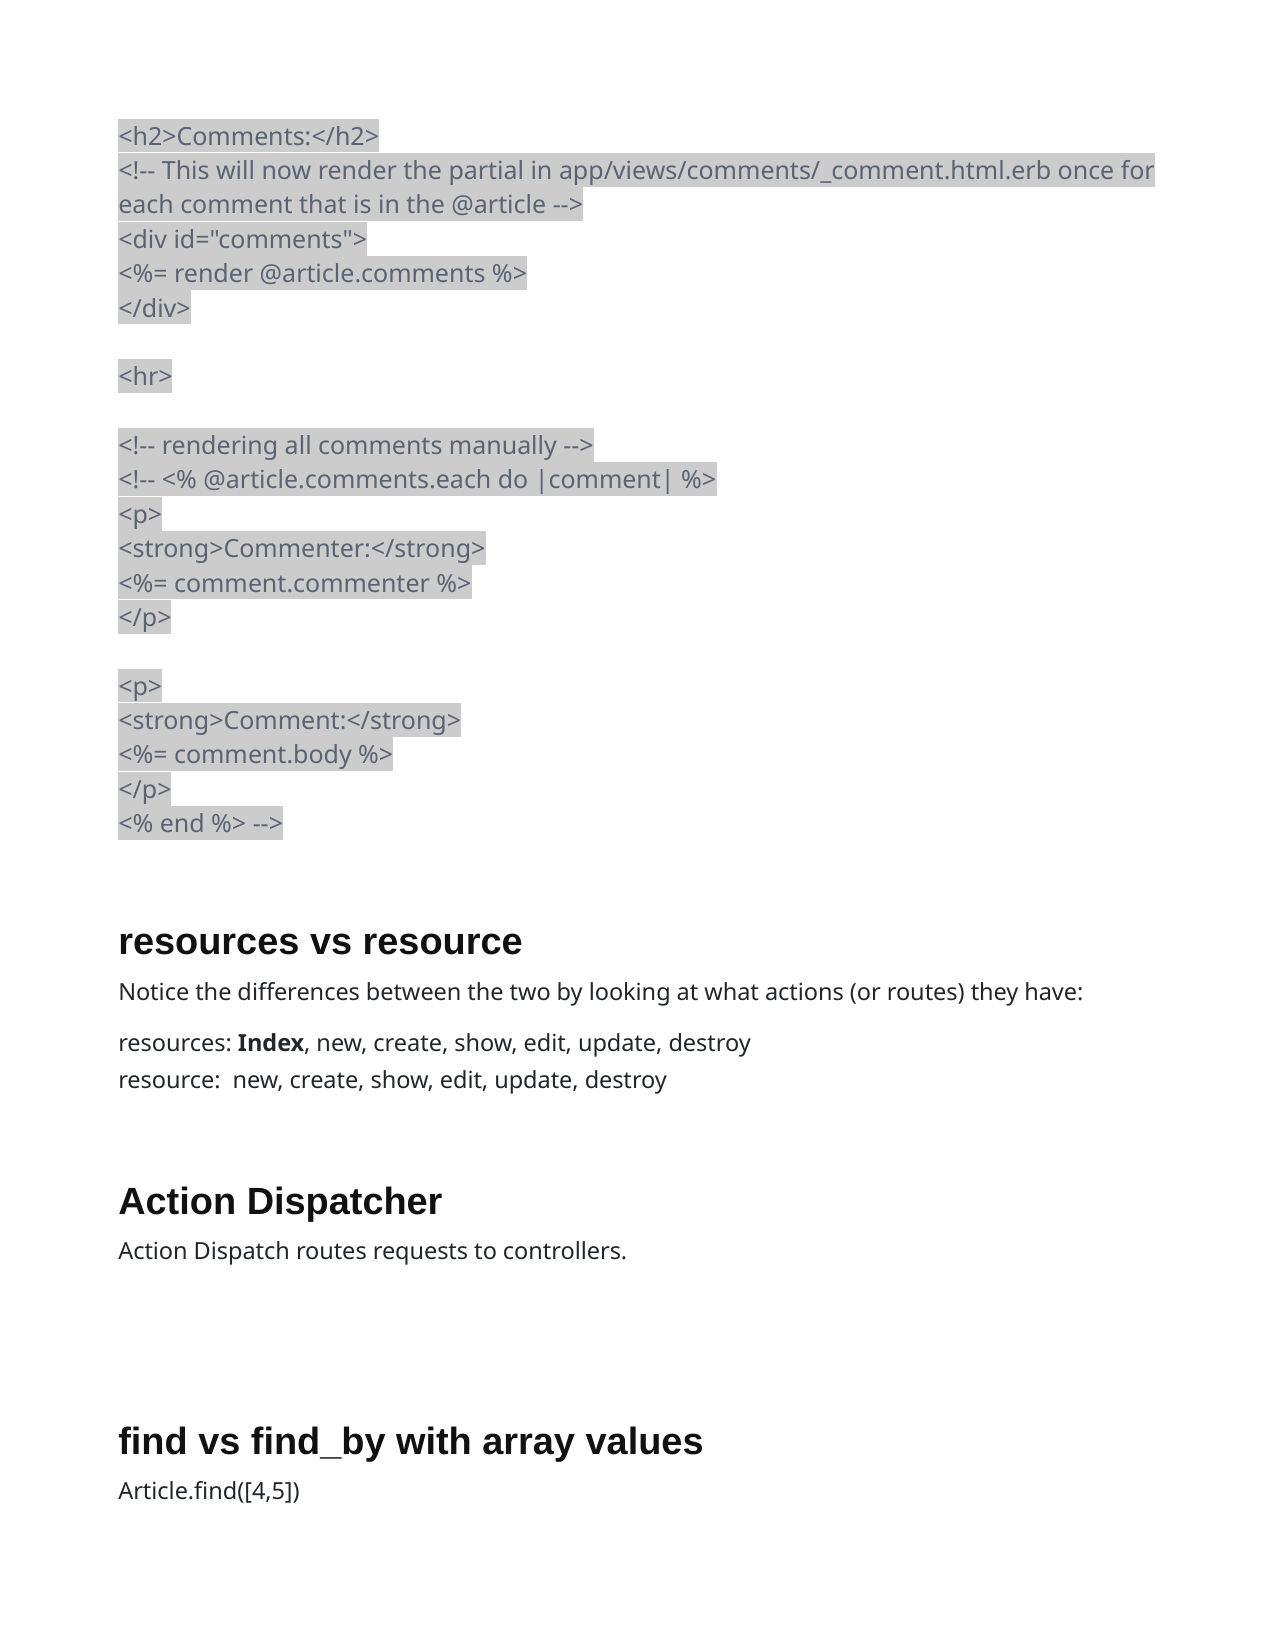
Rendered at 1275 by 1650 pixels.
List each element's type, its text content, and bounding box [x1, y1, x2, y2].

text <% end %> --> [118, 806, 1157, 840]
subtitle find vs find_by with array values [118, 1418, 1157, 1462]
text <hr> [118, 359, 1157, 393]
text <strong>Comment:</strong> [118, 702, 1157, 737]
text <p> [118, 496, 1157, 531]
subtitle resources vs resource [118, 919, 1157, 962]
text <%= comment.commenter %> [118, 565, 1157, 599]
text <%= comment.body %> [118, 737, 1157, 771]
text </p> [118, 599, 1157, 634]
text <h2>Comments:</h2> [118, 118, 1157, 152]
text </p> [118, 771, 1157, 806]
text <%= render @article.comments %> [118, 256, 1157, 290]
text Article.find([4,5]) [118, 1475, 1157, 1507]
text <div id="comments"> [118, 221, 1157, 256]
text <!-- rendering all comments manually --> [118, 427, 1157, 462]
text Notice the differences between the two by looking at what actions (or routes) they have: [118, 975, 1157, 1007]
text resources: Index, new, create, show, edit, update, destroy [118, 1026, 1157, 1058]
text <!-- This will now render the partial in app/views/comments/_comment.html.erb once for each comment that is in the @article --> [118, 152, 1157, 221]
text resource: new, create, show, edit, update, destroy [118, 1063, 1157, 1095]
text Action Dispatch routes requests to controllers. [118, 1235, 1157, 1267]
text <strong>Commenter:</strong> [118, 531, 1157, 565]
subtitle Action Dispatcher [118, 1178, 1157, 1222]
text <!-- <% @article.comments.each do |comment| %> [118, 462, 1157, 496]
text <p> [118, 668, 1157, 702]
text </div> [118, 290, 1157, 324]
